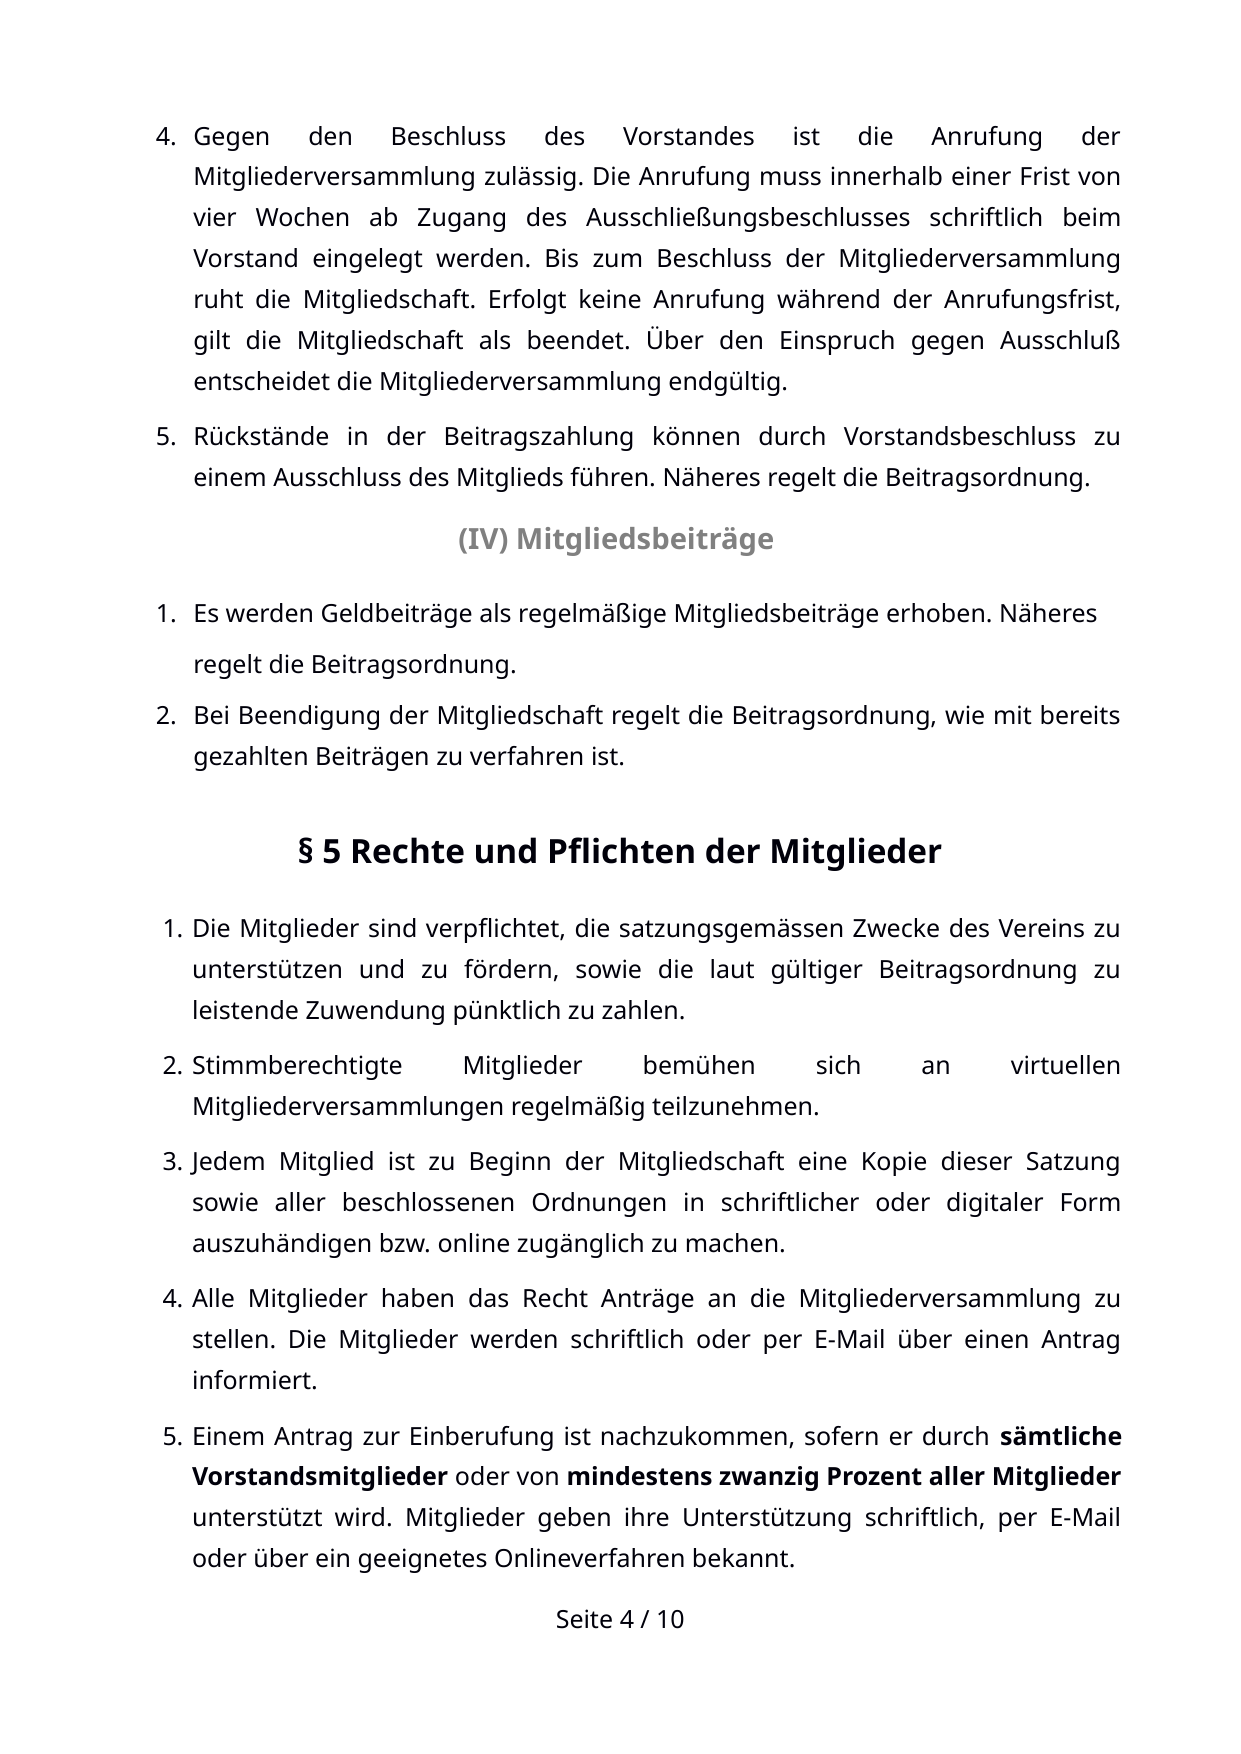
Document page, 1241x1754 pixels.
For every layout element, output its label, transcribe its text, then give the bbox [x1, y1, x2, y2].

list Rückstände in der Beitragszahlung können durch Vorstandsbeschluss zu einem Ausschluss des Mitglieds führen. Näheres regelt die Beitragsordnung. [156, 418, 1122, 493]
list Jedem Mitglied ist zu Beginn der Mitgliedschaft eine Kopie dieser Satzung sowie aller beschlossenen Ordnungen in schriftlicher oder digitaler Form auszuhändigen bzw. online zugänglich zu machen. [162, 1144, 1122, 1260]
list Die Mitglieder sind verpflichtet, die satzungsgemässen Zwecke des Vereins zu unterstützen und zu fördern, sowie die laut gültiger Beitragsordnung zu leistende Zuwendung pünktlich zu zahlen. [162, 911, 1122, 1026]
subtitle § 5 Rechte und Pflichten der Mitglieder [118, 827, 1122, 873]
list Alle Mitglieder haben das Recht Anträge an die Mitgliederversammlung zu stellen. Die Mitglieder werden schriftlich oder per E-Mail über einen Antrag informiert. [162, 1281, 1122, 1397]
subtitle (IV) Mitgliedsbeiträge [118, 518, 1122, 558]
list Gegen den Beschluss des Vorstandes ist die Anrufung der Mitgliederversammlung zulässig. Die Anrufung muss innerhalb einer Frist von vier Wochen ab Zugang des Ausschließungsbeschlusses schriftlich beim Vorstand eingelegt werden. Bis zum Beschluss der Mitgliederversammlung ruht die Mitgliedschaft. Erfolgt keine Anrufung während der Anrufungsfrist, gilt die Mitgliedschaft als beendet. Über den Einspruch gegen Ausschluß entscheidet die Mitgliederversammlung endgültig. [156, 118, 1122, 397]
list Bei Beendigung der Mitgliedschaft regelt die Beitragsordnung, wie mit bereits gezahlten Beiträgen zu verfahren ist. [156, 698, 1122, 773]
list Stimmberechtigte Mitglieder bemühen sich an virtuellen Mitgliederversammlungen regelmäßig teilzunehmen. [162, 1048, 1122, 1123]
list Einem Antrag zur Einberufung ist nachzukommen, sofern er durch sämtliche Vorstandsmitglieder oder von mindestens zwanzig Prozent aller Mitglieder unterstützt wird. Mitglieder geben ihre Unterstützung schriftlich, per E-Mail oder über ein geeignetes Onlineverfahren bekannt. [162, 1418, 1122, 1575]
list Es werden Geldbeiträge als regelmäßige Mitgliedsbeiträge erhoben. Näheres regelt die Beitragsordnung. [156, 596, 1122, 681]
